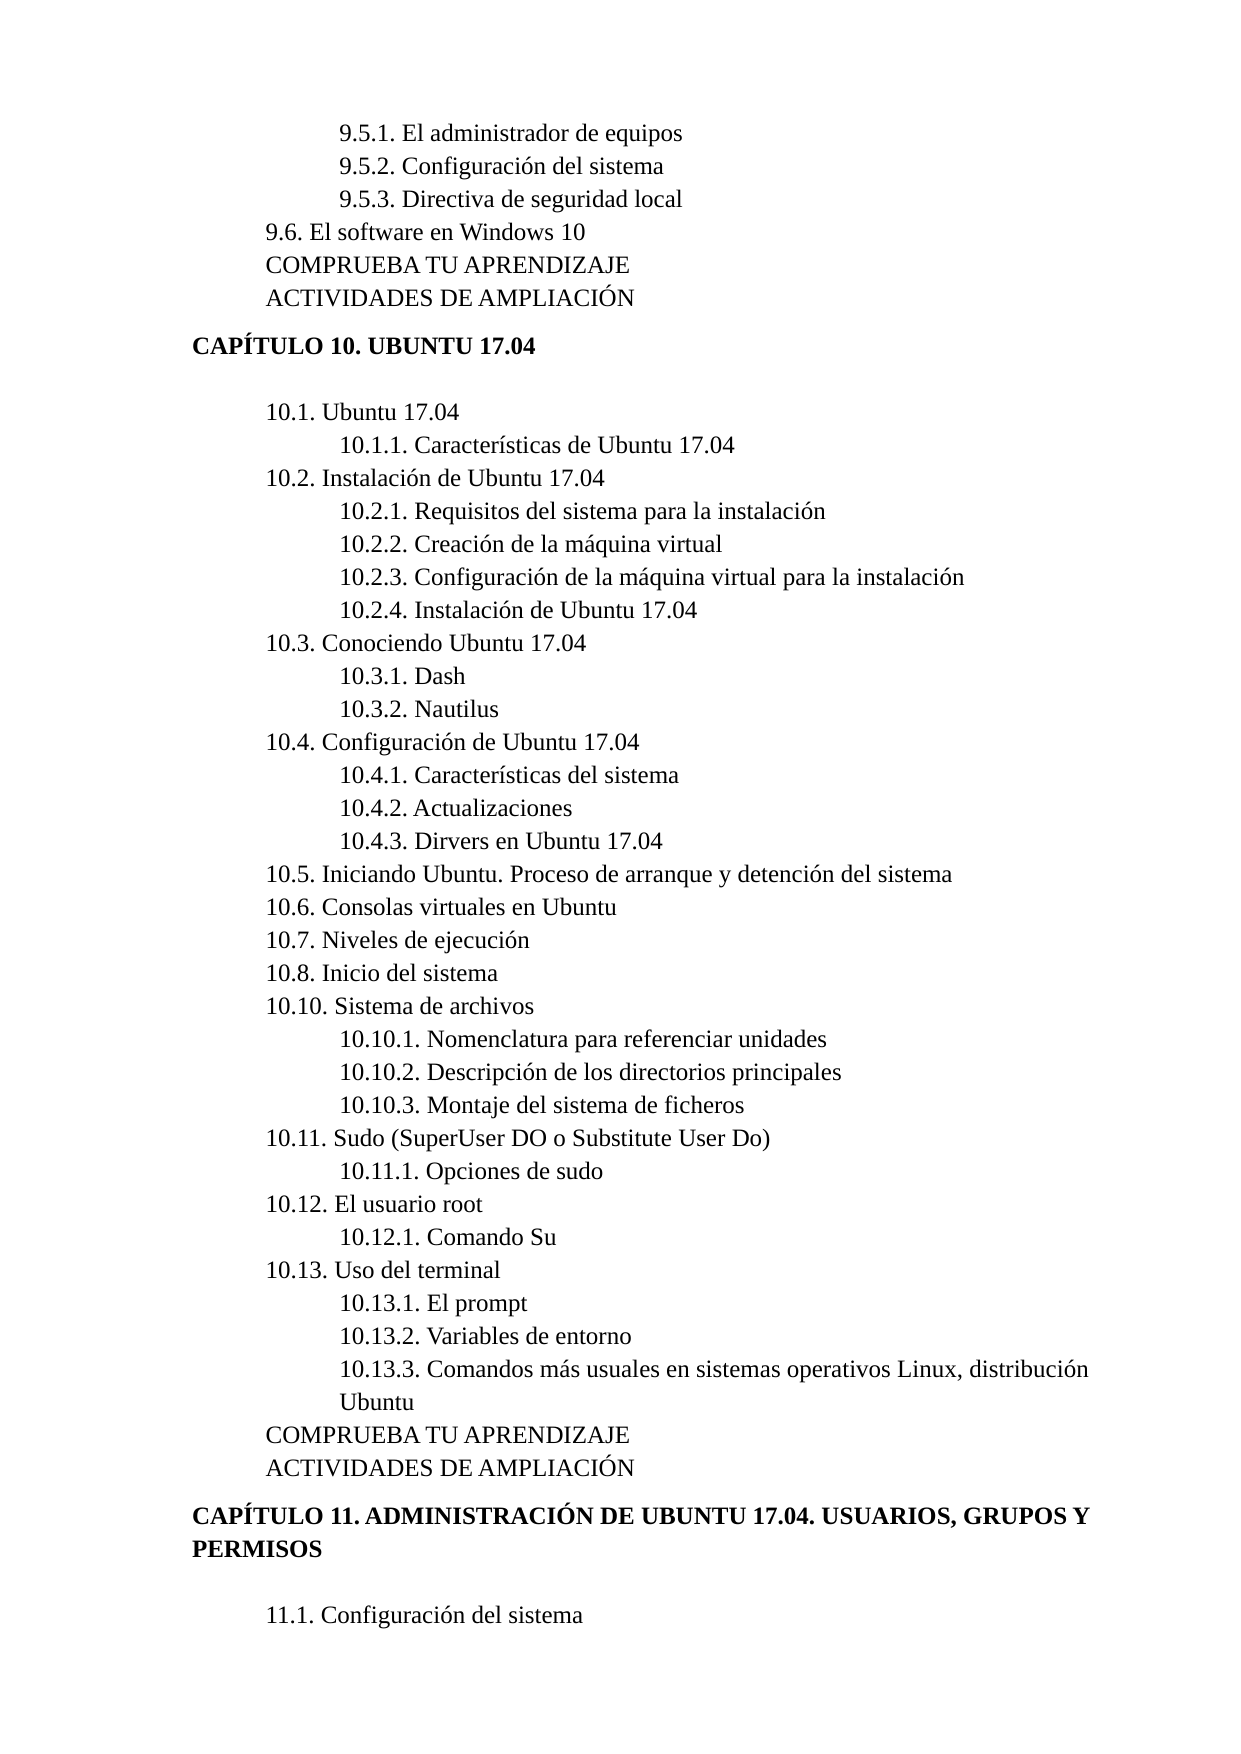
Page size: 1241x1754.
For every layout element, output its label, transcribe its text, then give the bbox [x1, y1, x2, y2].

list 10.4.1. Características del sistema 10.4.2. Actualizaciones 10.4.3. Dirvers en Ubuntu 17.04 [309, 760, 1122, 855]
list 10.12. El usuario root [236, 1189, 1122, 1218]
list 11.1. Configuración del sistema [236, 1567, 1122, 1629]
list 10.12.1. Comando Su [309, 1222, 1122, 1251]
list 10.2. Instalación de Ubuntu 17.04 [236, 463, 1122, 492]
list COMPRUEBA TU APRENDIZAJE ACTIVIDADES DE AMPLIACIÓN [236, 1421, 1122, 1482]
list 10.2.1. Requisitos del sistema para la instalación 10.2.2. Creación de la máquina virtual 10.2.3. Configuración de la máquina virtual para la instalación 10.2.4. Instalación de Ubuntu 17.04 [309, 496, 1122, 624]
list 10.11.1. Opciones de sudo [309, 1156, 1122, 1185]
list 9.5.1. El administrador de equipos 9.5.2. Configuración del sistema 9.5.3. Directiva de seguridad local [309, 118, 1122, 213]
list CAPÍTULO 10. UBUNTU 17.04 [162, 331, 1122, 359]
list CAPÍTULO 11. ADMINISTRACIÓN DE UBUNTU 17.04. USUARIOS, GRUPOS Y PERMISOS [162, 1501, 1122, 1563]
list 10.1.1. Características de Ubuntu 17.04 [309, 430, 1122, 459]
list 10.13. Uso del terminal [236, 1255, 1122, 1284]
list 10.3.1. Dash 10.3.2. Nautilus [309, 661, 1122, 723]
list 9.6. El software en Windows 10 COMPRUEBA TU APRENDIZAJE ACTIVIDADES DE AMPLIACIÓN [236, 217, 1122, 312]
list 10.3. Conociendo Ubuntu 17.04 [236, 628, 1122, 657]
list 10.11. Sudo (SuperUser DO o Substitute User Do) [236, 1123, 1122, 1152]
list 10.4. Configuración de Ubuntu 17.04 [236, 727, 1122, 756]
list 10.1. Ubuntu 17.04 [236, 364, 1122, 426]
list 10.5. Iniciando Ubuntu. Proceso de arranque y detención del sistema 10.6. Consolas virtuales en Ubuntu 10.7. Niveles de ejecución 10.8. Inicio del sistema 10.10. Sistema de archivos [236, 859, 1122, 1020]
list 10.10.1. Nomenclatura para referenciar unidades 10.10.2. Descripción de los directorios principales 10.10.3. Montaje del sistema de ficheros [309, 1024, 1122, 1119]
list 10.13.1. El prompt 10.13.2. Variables de entorno 10.13.3. Comandos más usuales en sistemas operativos Linux, distribución Ubuntu [309, 1288, 1122, 1416]
